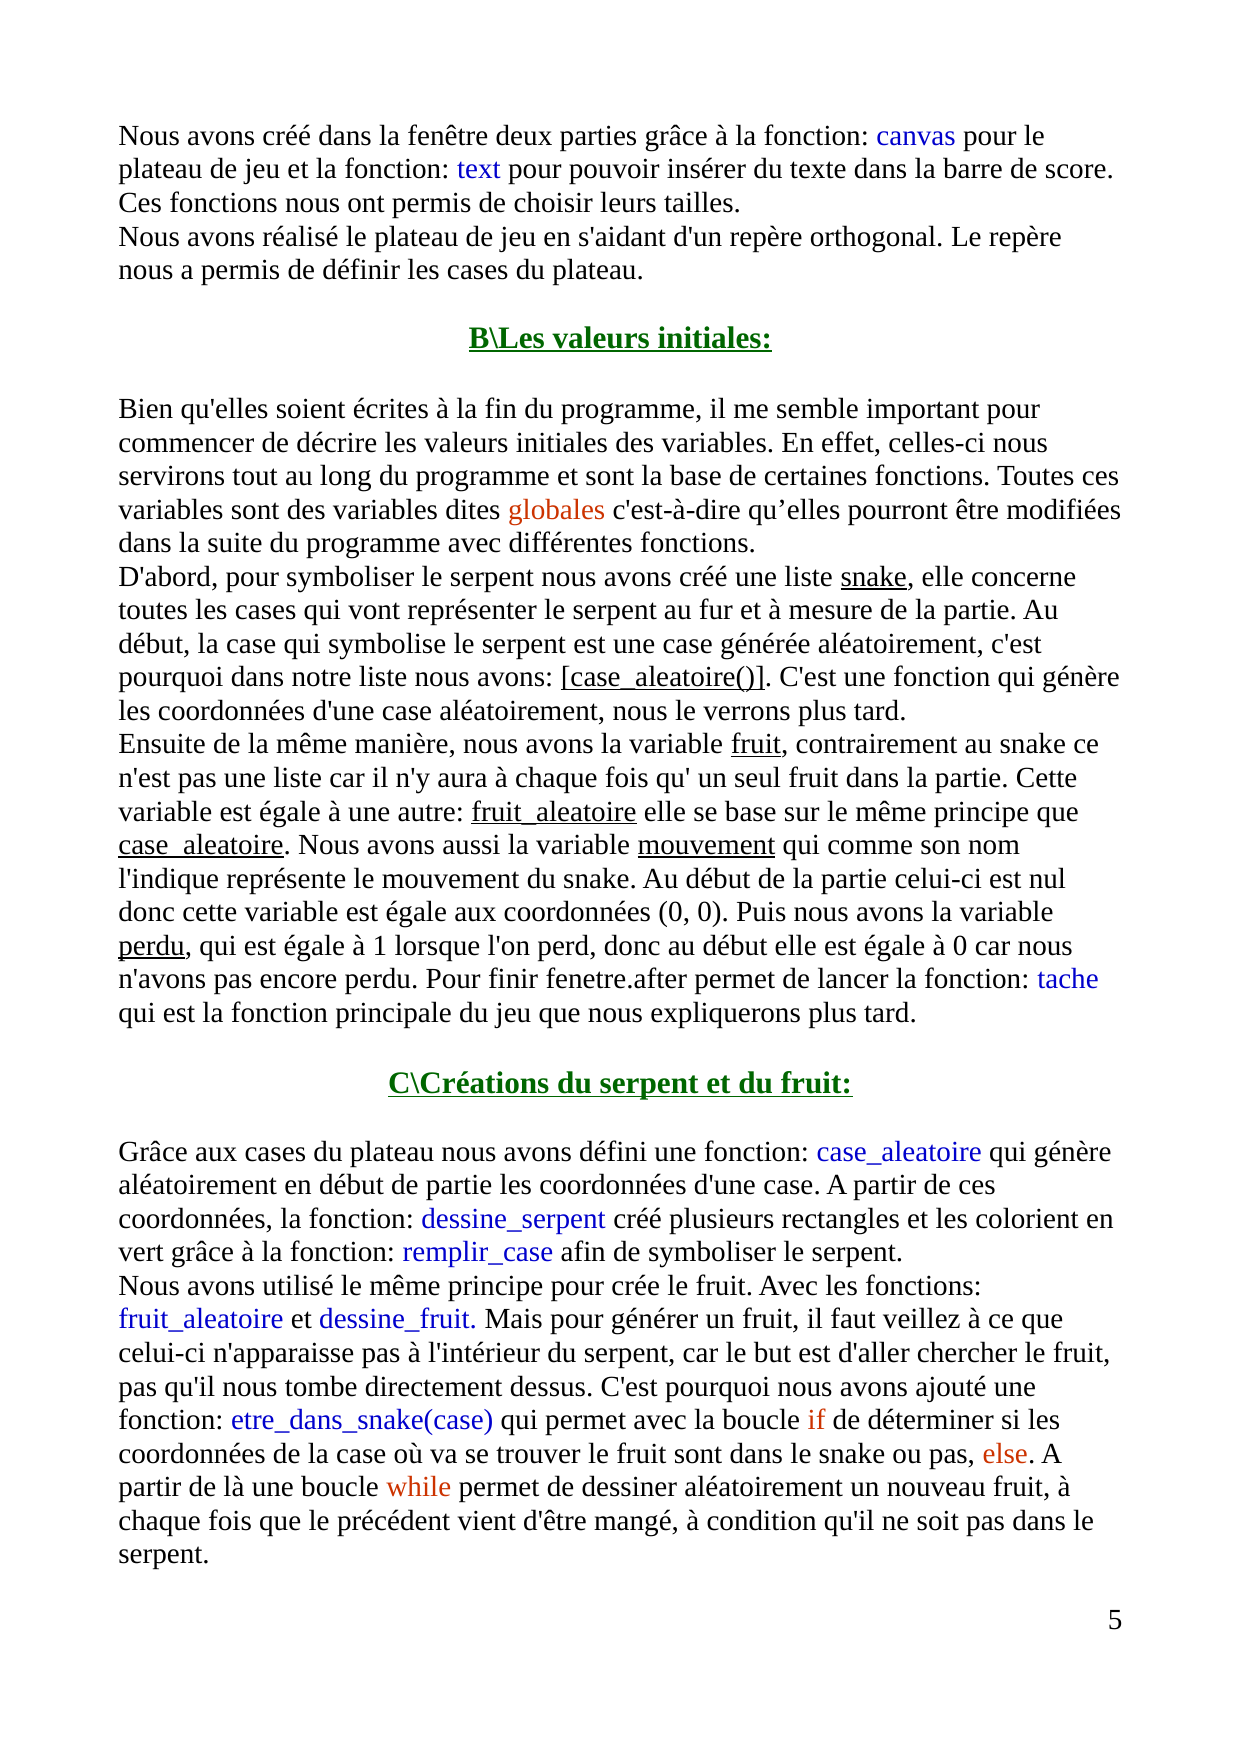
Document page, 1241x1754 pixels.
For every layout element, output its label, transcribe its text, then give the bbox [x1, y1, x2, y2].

text Nous avons utilisé le même principe pour crée le fruit. Avec les fonctions: fruit_aleatoire et dessine_fruit. Mais pour générer un fruit, il faut veillez à ce que celui-ci n'apparaisse pas à l'intérieur du serpent, car le but est d'aller chercher le fruit, pas qu'il nous tombe directement dessus. C'est pourquoi nous avons ajouté une fonction: etre_dans_snake(case) qui permet avec la boucle if de déterminer si les coordonnées de la case où va se trouver le fruit sont dans le snake ou pas, else. A partir de là une boucle while permet de dessiner aléatoirement un nouveau fruit, à chaque fois que le précédent vient d'être mangé, à condition qu'il ne soit pas dans le serpent. [118, 1268, 1122, 1570]
text Nous avons créé dans la fenêtre deux parties grâce à la fonction: canvas pour le plateau de jeu et la fonction: text pour pouvoir insérer du texte dans la barre de score. Ces fonctions nous ont permis de choisir leurs tailles. [118, 118, 1122, 219]
text Nous avons réalisé le plateau de jeu en s'aidant d'un repère orthogonal. Le repère nous a permis de définir les cases du plateau. [118, 219, 1122, 286]
text B\Les valeurs initiales: [118, 319, 1122, 355]
text C\Créations du serpent et du fruit: [118, 1064, 1122, 1100]
text Ensuite de la même manière, nous avons la variable fruit, contrairement au snake ce n'est pas une liste car il n'y aura à chaque fois qu' un seul fruit dans la partie. Cette variable est égale à une autre: fruit_aleatoire elle se base sur le même principe que case_aleatoire. Nous avons aussi la variable mouvement qui comme son nom l'indique représente le mouvement du snake. Au début de la partie celui-ci est nul donc cette variable est égale aux coordonnées (0, 0). Puis nous avons la variable perdu, qui est égale à 1 lorsque l'on perd, donc au début elle est égale à 0 car nous n'avons pas encore perdu. Pour finir fenetre.after permet de lancer la fonction: tache qui est la fonction principale du jeu que nous expliquerons plus tard. [118, 727, 1122, 1028]
text D'abord, pour symboliser le serpent nous avons créé une liste snake, elle concerne toutes les cases qui vont représenter le serpent au fur et à mesure de la partie. Au début, la case qui symbolise le serpent est une case générée aléatoirement, c'est pourquoi dans notre liste nous avons: [case_aleatoire()]. C'est une fonction qui génère les coordonnées d'une case aléatoirement, nous le verrons plus tard. [118, 559, 1122, 727]
text Bien qu'elles soient écrites à la fin du programme, il me semble important pour commencer de décrire les valeurs initiales des variables. En effet, celles-ci nous servirons tout au long du programme et sont la base de certaines fonctions. Toutes ces variables sont des variables dites globales c'est-à-dire qu’elles pourront être modifiées dans la suite du programme avec différentes fonctions. [118, 391, 1122, 559]
text Grâce aux cases du plateau nous avons défini une fonction: case_aleatoire qui génère aléatoirement en début de partie les coordonnées d'une case. A partir de ces coordonnées, la fonction: dessine_serpent créé plusieurs rectangles et les colorient en vert grâce à la fonction: remplir_case afin de symboliser le serpent. [118, 1134, 1122, 1268]
